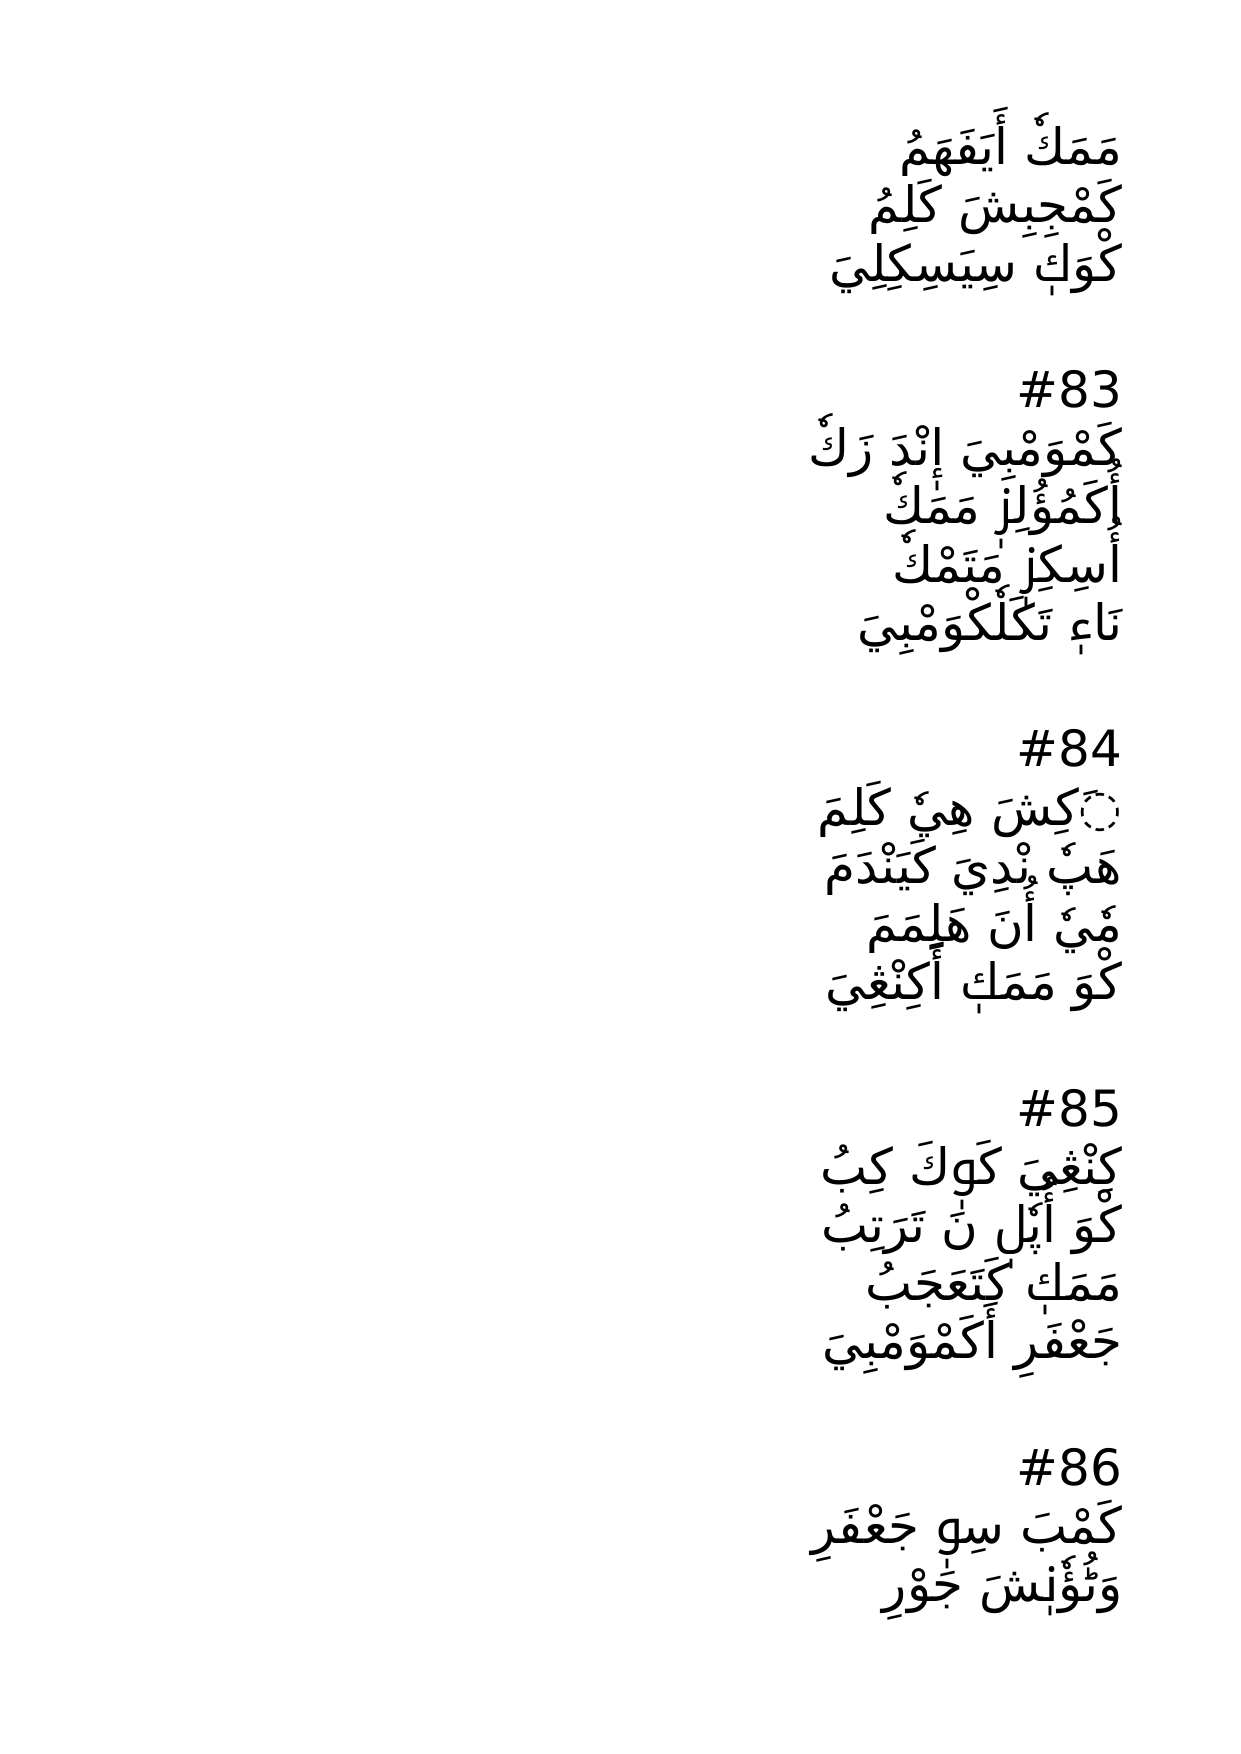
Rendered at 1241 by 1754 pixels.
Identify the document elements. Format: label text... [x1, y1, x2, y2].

text #84 [118, 720, 1122, 778]
text مَمَكٖ كَتَعَجَبُ [118, 1254, 1122, 1312]
text مٗيٗ أُنَ هَلِمَمَ [118, 895, 1122, 953]
text هَپٗ نْدِيَ كَيَنْدَمَ [118, 837, 1122, 895]
text كَمْبَ سِوٖ جَعْفَرِ [118, 1497, 1122, 1555]
text كْوَكٖ سِيَسِكِلِيَ [118, 234, 1122, 293]
text كَمْوَمْبِيَ إٖنْدَ زَكٗ [118, 419, 1122, 477]
text #85 [118, 1079, 1122, 1138]
text َكِشَ هِيٗ كَلِمَ [118, 778, 1122, 837]
text نَاءٖ تَكَلٗكْوَمْبِيَ [118, 594, 1122, 652]
text كِنْڠِيَ كَوٖكَ كِبُ [118, 1138, 1122, 1196]
text كْوَ أُپٗلٖ نَ تَرَتِبُ [118, 1196, 1122, 1254]
text #86 [118, 1439, 1122, 1497]
text #83 [118, 361, 1122, 419]
text أُسِكِزٖ مَتَمْكٗ [118, 536, 1122, 594]
text مَمَكٗ أَيَفَهَمُ [118, 118, 1122, 176]
text كَمْجِبِشَ كَلِمُ [118, 176, 1122, 234]
text وَٹُؤٗنٖشَ جَوْرِ [118, 1555, 1122, 1613]
text جَعْفَرِ أَكَمْوَمْبِيَ [118, 1312, 1122, 1371]
text كْوَ مَمَكٖ أَكِنْڠِيَ [118, 953, 1122, 1011]
text أُكَمُؤُلِزٖ مَمَكٗ [118, 477, 1122, 536]
